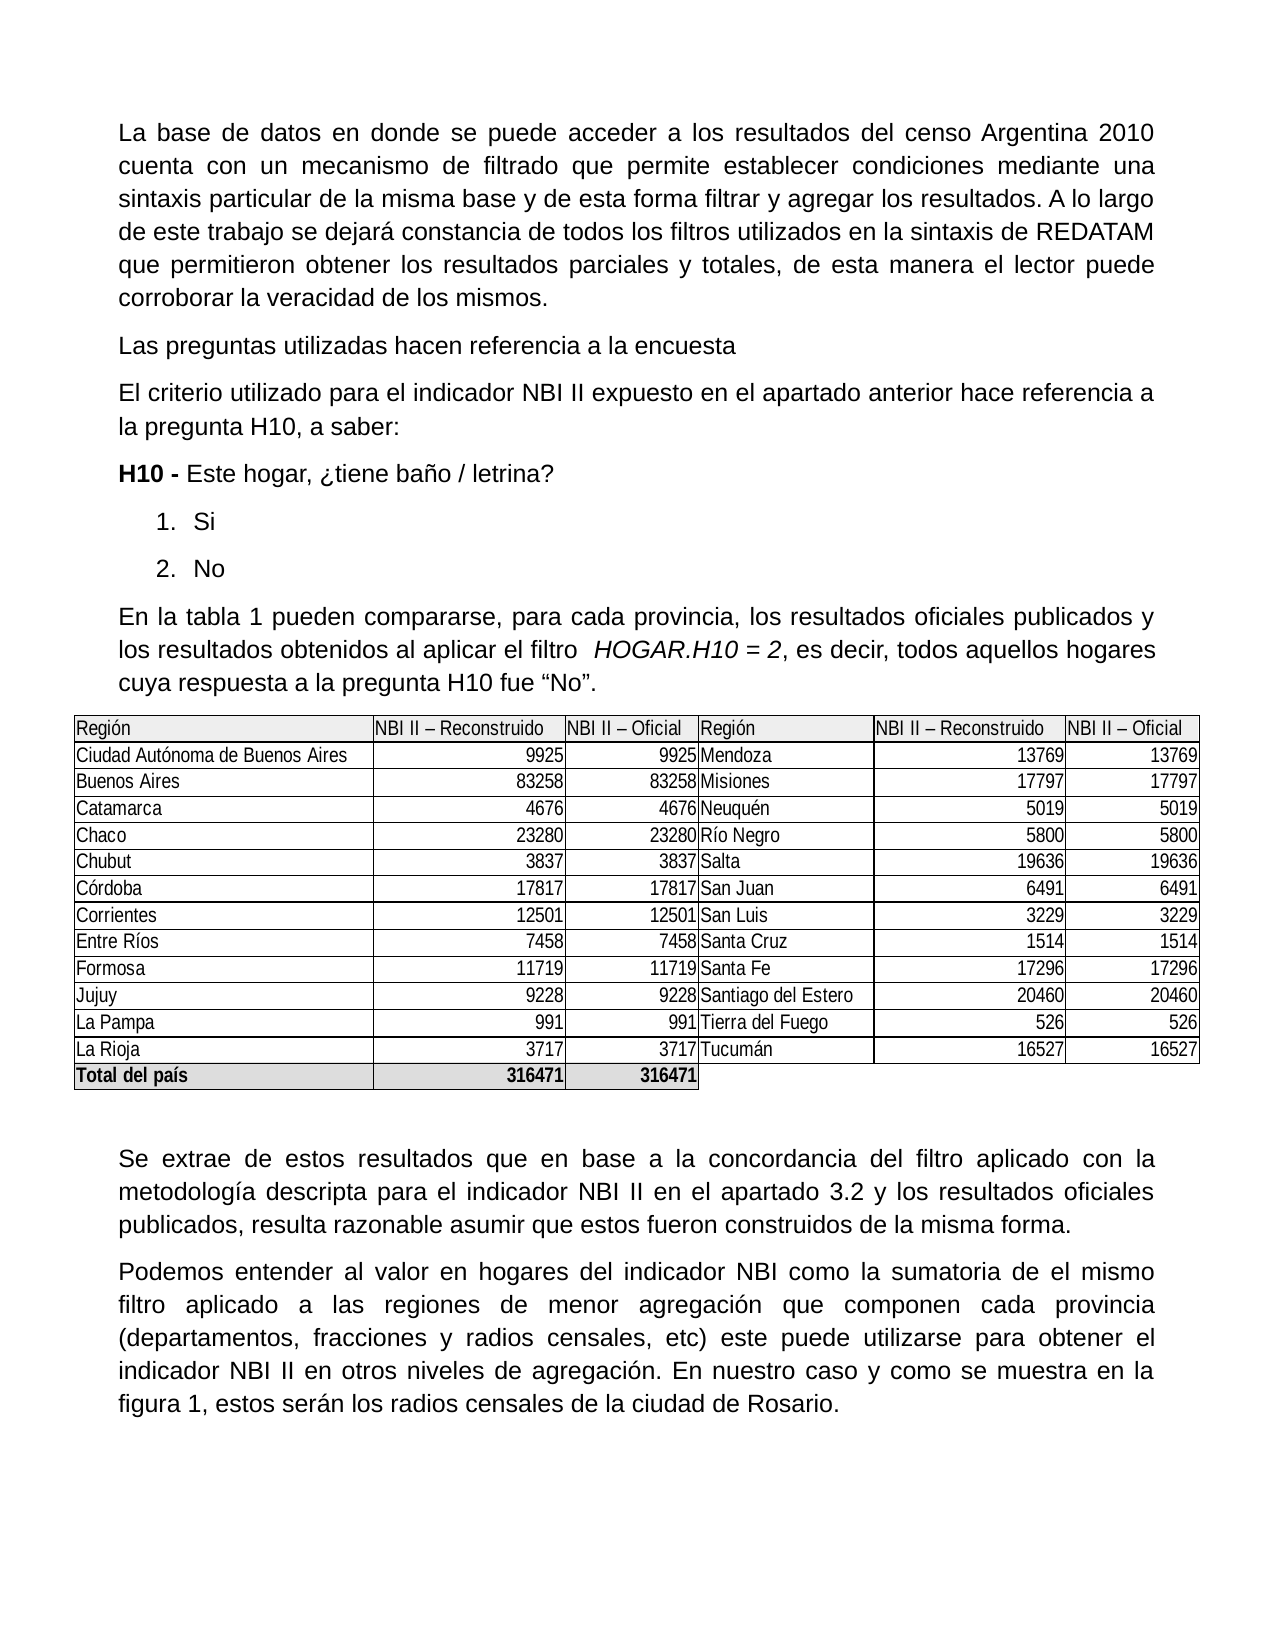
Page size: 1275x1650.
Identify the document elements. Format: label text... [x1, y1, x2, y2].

text El criterio utilizado para el indicador NBI II expuesto en el apartado anterior hace referencia a la pregunta H10, a saber: [118, 378, 1157, 440]
text Se extrae de estos resultados que en base a la concordancia del filtro aplicado con la metodología descripta para el indicador NBI II en el apartado 3.2 y los resultados oficiales publicados, resulta razonable asumir que estos fueron construidos de la misma forma. [118, 1144, 1157, 1238]
text Las preguntas utilizadas hacen referencia a la encuesta [118, 331, 1157, 359]
text Podemos entender al valor en hogares del indicador NBI como la sumatoria de el mismo filtro aplicado a las regiones de menor agregación que componen cada provincia (departamentos, fracciones y radios censales, etc) este puede utilizarse para obtener el indicador NBI II en otros niveles de agregación. En nuestro caso y como se muestra en la figura 1, estos serán los radios censales de la ciudad de Rosario. [118, 1257, 1157, 1418]
list No [156, 554, 1157, 583]
text En la tabla 1 pueden compararse, para cada provincia, los resultados oficiales publicados y los resultados obtenidos al aplicar el filtro HOGAR.H10 = 2, es decir, todos aquellos hogares cuya respuesta a la pregunta H10 fue “No”. [118, 602, 1157, 697]
text H10 - Este hogar, ¿tiene baño / letrina? [118, 459, 1157, 488]
text La base de datos en donde se puede acceder a los resultados del censo Argentina 2010 cuenta con un mecanismo de filtrado que permite establecer condiciones mediante una sintaxis particular de la misma base y de esta forma filtrar y agregar los resultados. A lo largo de este trabajo se dejará constancia de todos los filtros utilizados en la sintaxis de REDATAM que permitieron obtener los resultados parciales y totales, de esta manera el lector puede corroborar la veracidad de los mismos. [118, 118, 1157, 312]
list Si [156, 507, 1157, 535]
